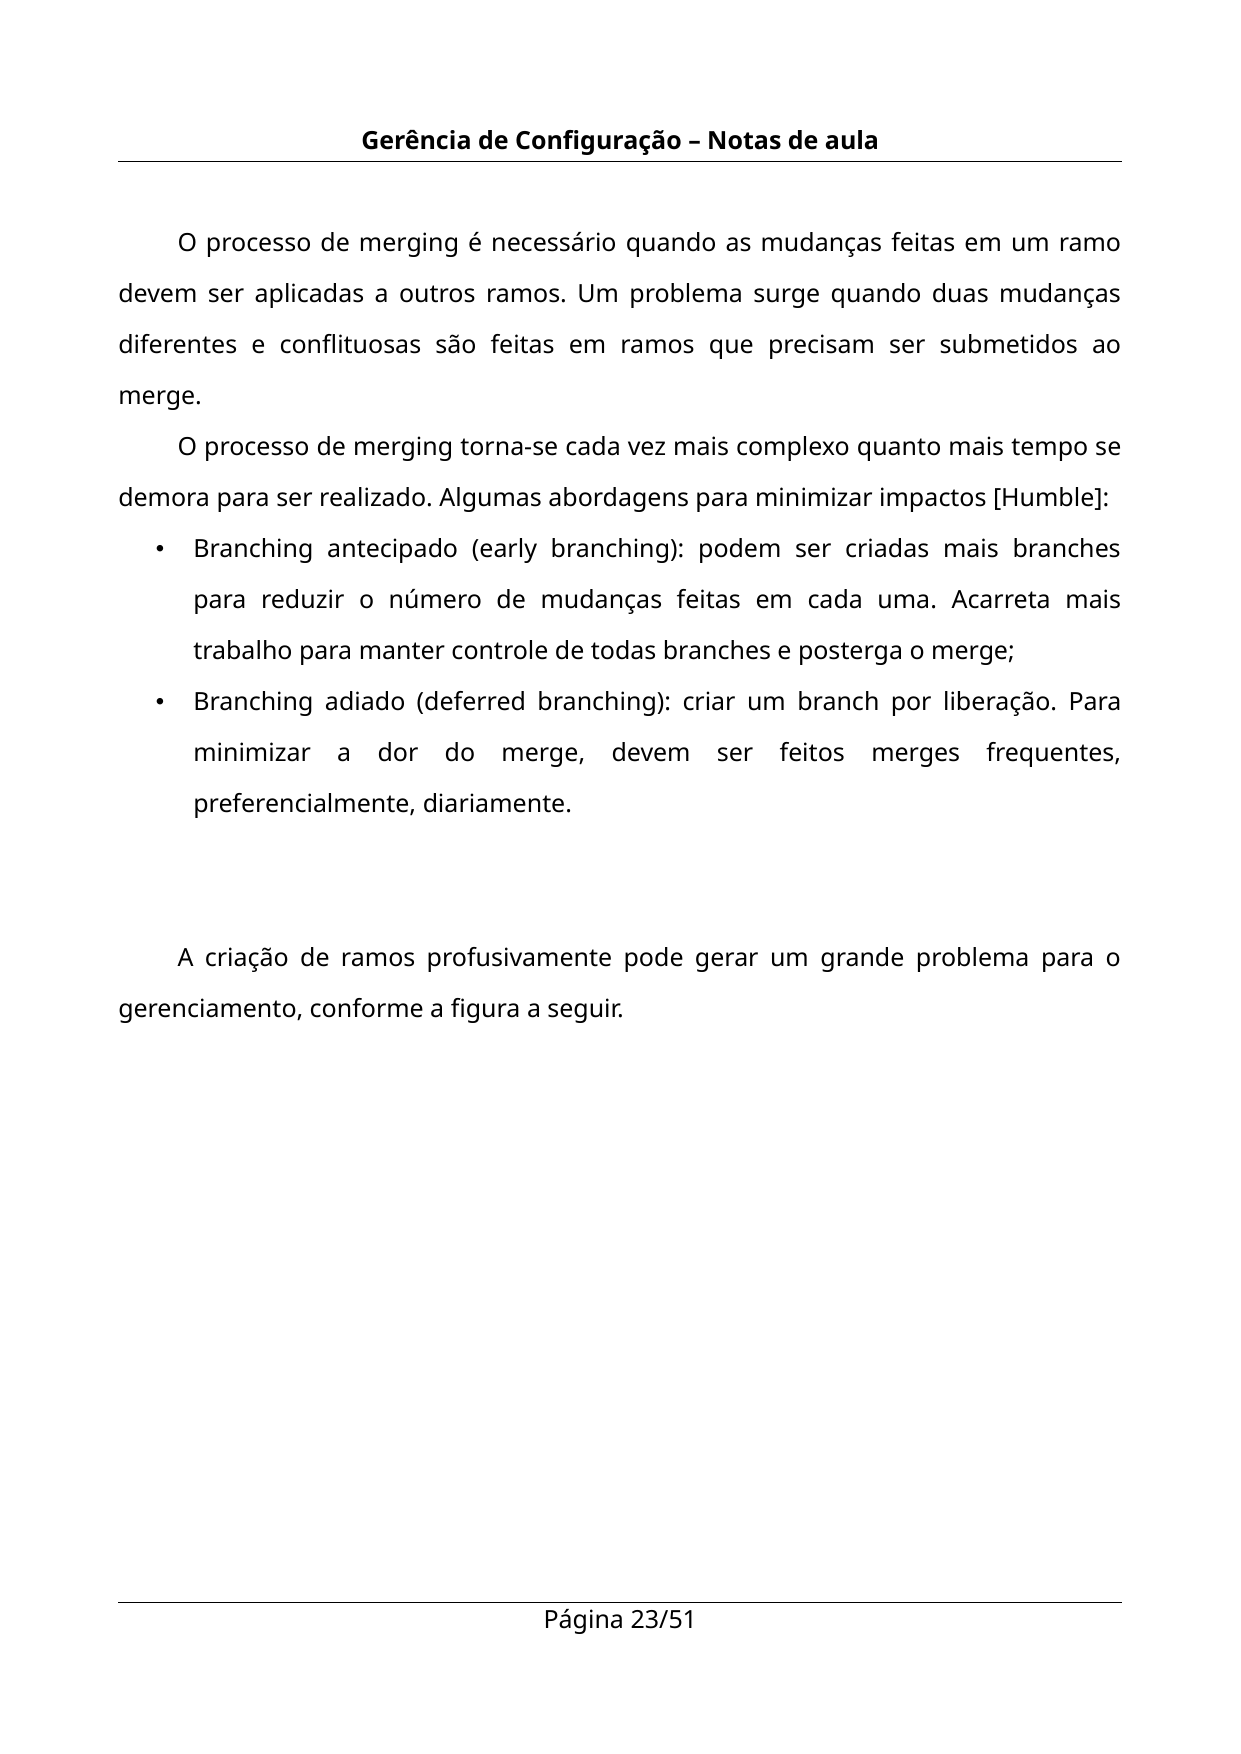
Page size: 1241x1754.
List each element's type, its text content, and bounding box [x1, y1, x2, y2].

text A criação de ramos profusivamente pode gerar um grande problema para o gerenciamento, conforme a figura a seguir. [118, 939, 1122, 1024]
text O processo de merging é necessário quando as mudanças feitas em um ramo devem ser aplicadas a outros ramos. Um problema surge quando duas mudanças diferentes e conflituosas são feitas em ramos que precisam ser submetidos ao merge. [118, 224, 1122, 412]
list Branching antecipado (early branching): podem ser criadas mais branches para reduzir o número de mudanças feitas em cada uma. Acarreta mais trabalho para manter controle de todas branches e posterga o merge; [156, 531, 1122, 667]
list Branching adiado (deferred branching): criar um branch por liberação. Para minimizar a dor do merge, devem ser feitos merges frequentes, preferencialmente, diariamente. [156, 684, 1122, 820]
text O processo de merging torna-se cada vez mais complexo quanto mais tempo se demora para ser realizado. Algumas abordagens para minimizar impactos [Humble]: [118, 429, 1122, 514]
